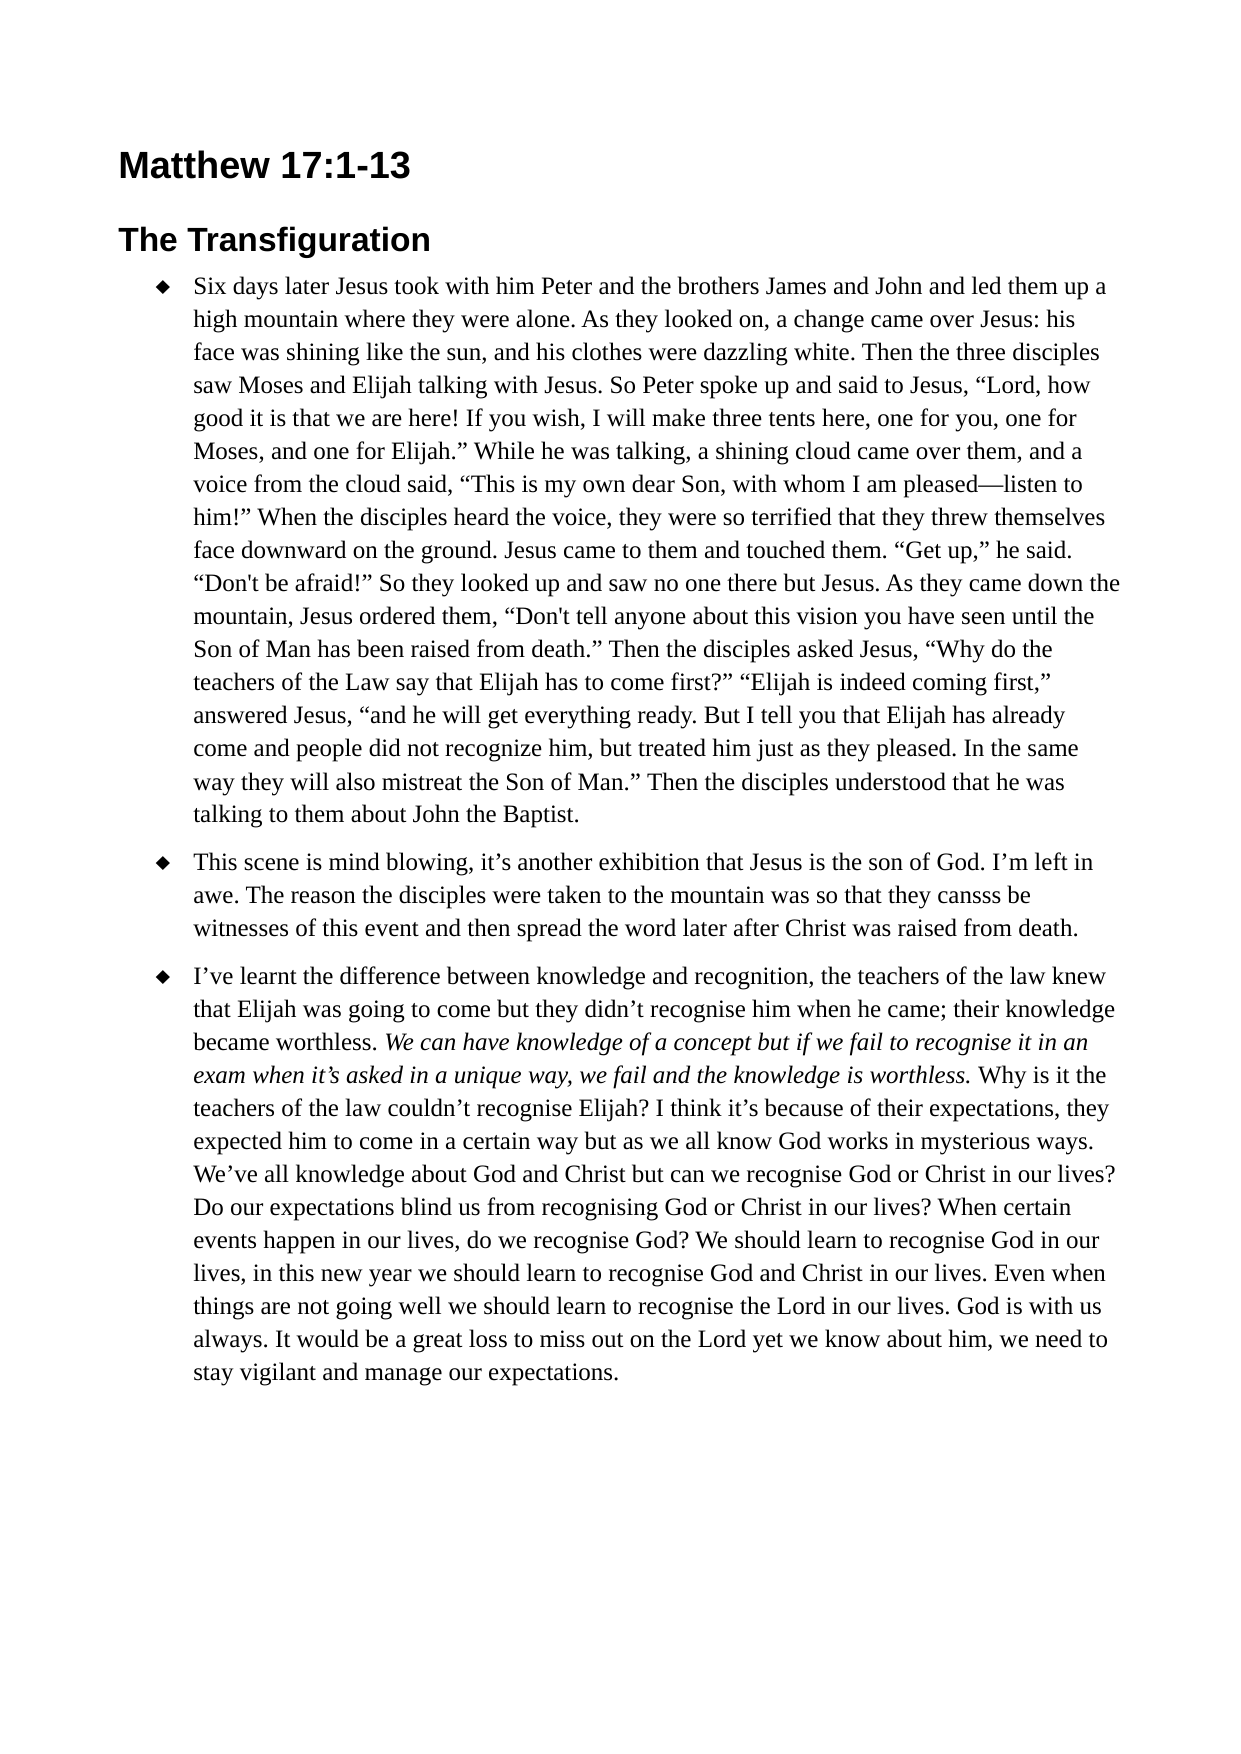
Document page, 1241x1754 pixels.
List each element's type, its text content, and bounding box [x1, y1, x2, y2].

subtitle Matthew 17:1-13 [118, 143, 1122, 187]
list This scene is mind blowing, it’s another exhibition that Jesus is the son of God. I’m left in awe. The reason the disciples were taken to the mountain was so that they cansss be witnesses of this event and then spread the word later after Christ was raised from death. [156, 847, 1122, 942]
list Six days later Jesus took with him Peter and the brothers James and John and led them up a high mountain where they were alone. As they looked on, a change came over Jesus: his face was shining like the sun, and his clothes were dazzling white. Then the three disciples saw Moses and Elijah talking with Jesus. So Peter spoke up and said to Jesus, “Lord, how good it is that we are here! If you wish, I will make three tents here, one for you, one for Moses, and one for Elijah.” While he was talking, a shining cloud came over them, and a voice from the cloud said, “This is my own dear Son, with whom I am pleased—listen to him!” When the disciples heard the voice, they were so terrified that they threw themselves face downward on the ground. Jesus came to them and touched them. “Get up,” he said. “Don't be afraid!” So they looked up and saw no one there but Jesus. As they came down the mountain, Jesus ordered them, “Don't tell anyone about this vision you have seen until the Son of Man has been raised from death.” Then the disciples asked Jesus, “Why do the teachers of the Law say that Elijah has to come first?” “Elijah is indeed coming first,” answered Jesus, “and he will get everything ready. But I tell you that Elijah has already come and people did not recognize him, but treated him just as they pleased. In the same way they will also mistreat the Son of Man.” Then the disciples understood that he was talking to them about John the Baptist. [156, 271, 1122, 828]
list I’ve learnt the difference between knowledge and recognition, the teachers of the law knew that Elijah was going to come but they didn’t recognise him when he came; their knowledge became worthless. We can have knowledge of a concept but if we fail to recognise it in an exam when it’s asked in a unique way, we fail and the knowledge is worthless. Why is it the teachers of the law couldn’t recognise Elijah? I think it’s because of their expectations, they expected him to come in a certain way but as we all know God works in mysterious ways. We’ve all knowledge about God and Christ but can we recognise God or Christ in our lives? Do our expectations blind us from recognising God or Christ in our lives? When certain events happen in our lives, do we recognise God? We should learn to recognise God in our lives, in this new year we should learn to recognise God and Christ in our lives. Even when things are not going well we should learn to recognise the Lord in our lives. God is with us always. It would be a great loss to miss out on the Lord yet we know about him, we need to stay vigilant and manage our expectations. [156, 961, 1122, 1386]
subtitle The Transfiguration [118, 220, 1122, 259]
